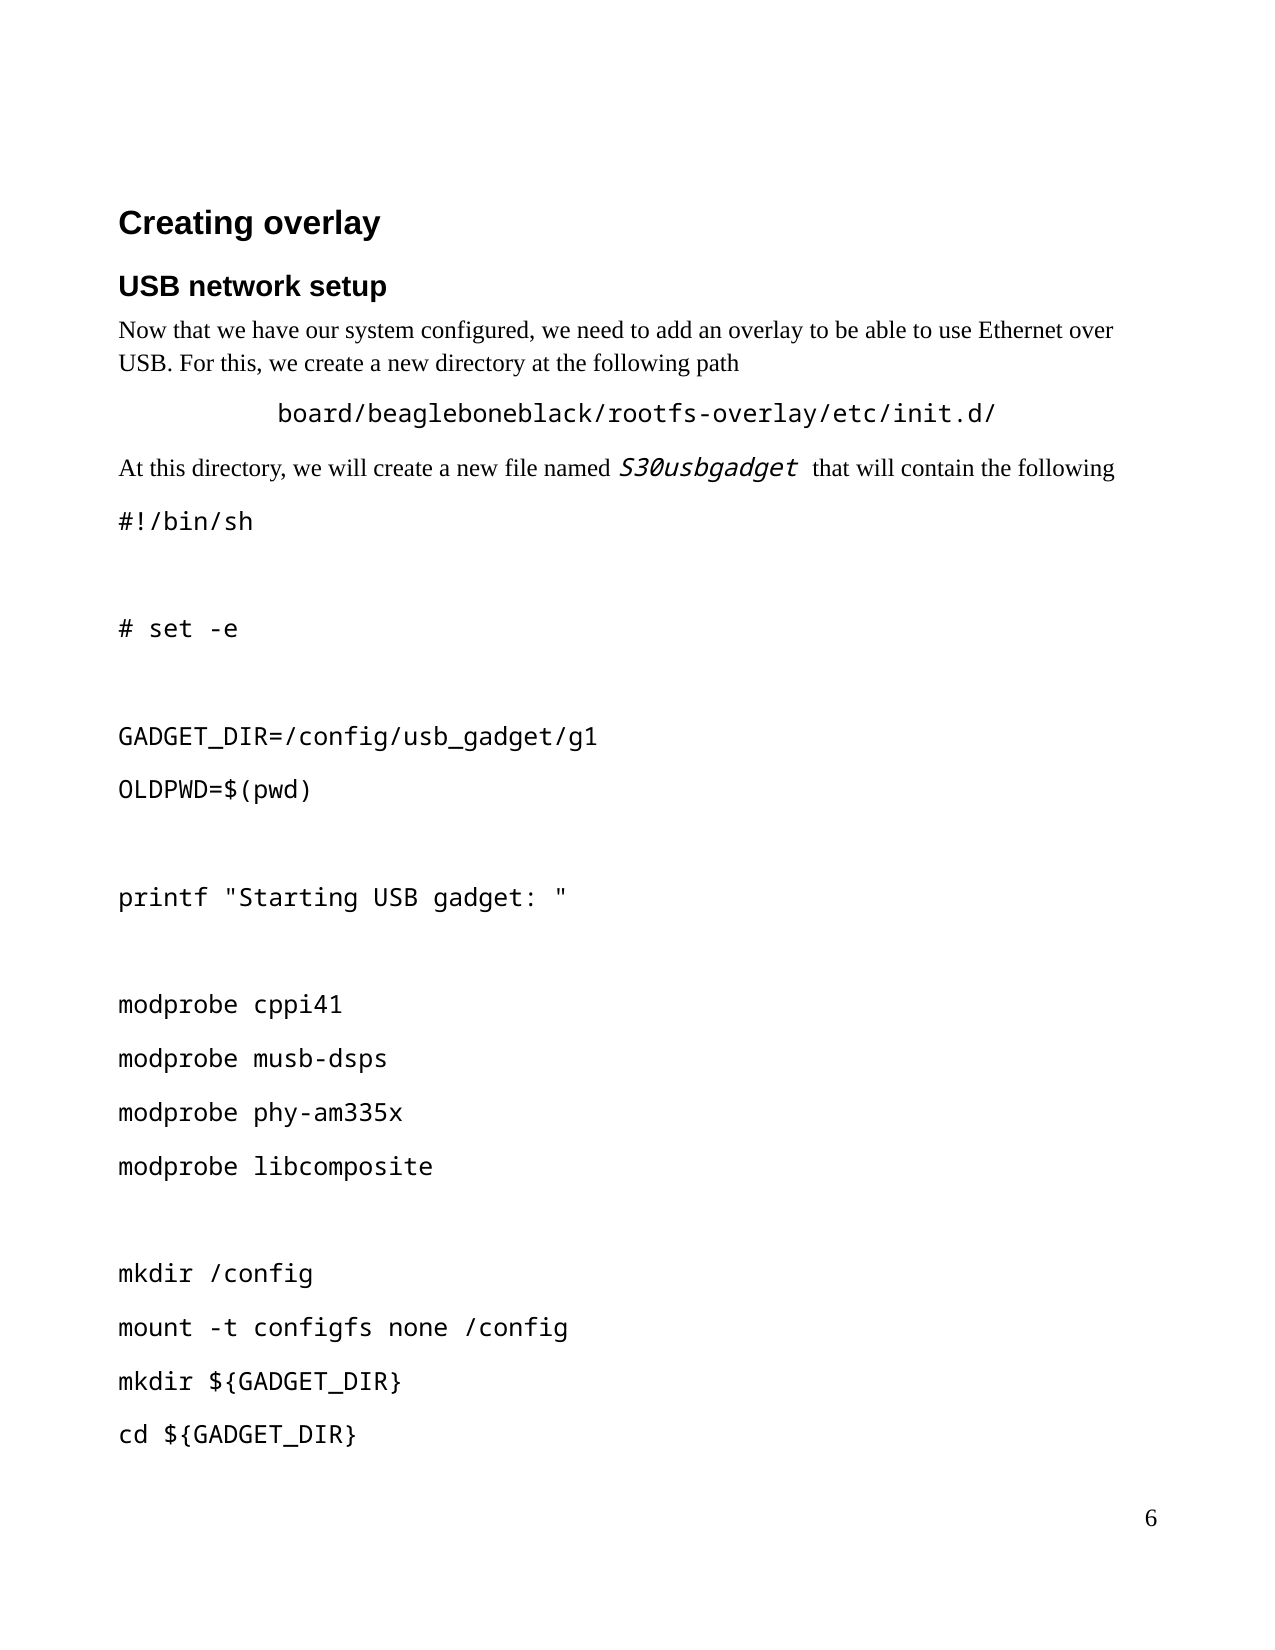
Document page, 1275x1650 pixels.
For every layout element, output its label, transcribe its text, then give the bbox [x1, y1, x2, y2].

text At this directory, we will create a new file named S30usbgadget that will contain the following [118, 449, 1157, 484]
text mount -t configfs none /config [118, 1309, 1157, 1344]
text mkdir ${GADGET_DIR} [118, 1363, 1157, 1397]
text mkdir /config [118, 1256, 1157, 1290]
text board/beagleboneblack/rootfs-overlay/etc/init.d/ [118, 396, 1157, 430]
text modprobe libcomposite [118, 1148, 1157, 1182]
text GADGET_DIR=/config/usb_gadget/g1 [118, 718, 1157, 752]
text printf "Starting USB gadget: " [118, 879, 1157, 914]
text cd ${GADGET_DIR} [118, 1417, 1157, 1451]
text modprobe cppi41 [118, 987, 1157, 1021]
text modprobe phy-am335x [118, 1094, 1157, 1129]
text modprobe musb-dsps [118, 1041, 1157, 1075]
text #!/bin/sh [118, 503, 1157, 537]
text # set -e [118, 611, 1157, 645]
text OLDPWD=$(pwd) [118, 772, 1157, 806]
subtitle Creating overlay [118, 203, 1157, 242]
text Now that we have our system configured, we need to add an overlay to be able to use Ethernet over USB. For this, we create a new directory at the following path [118, 315, 1157, 377]
subtitle USB network setup [118, 269, 1157, 303]
